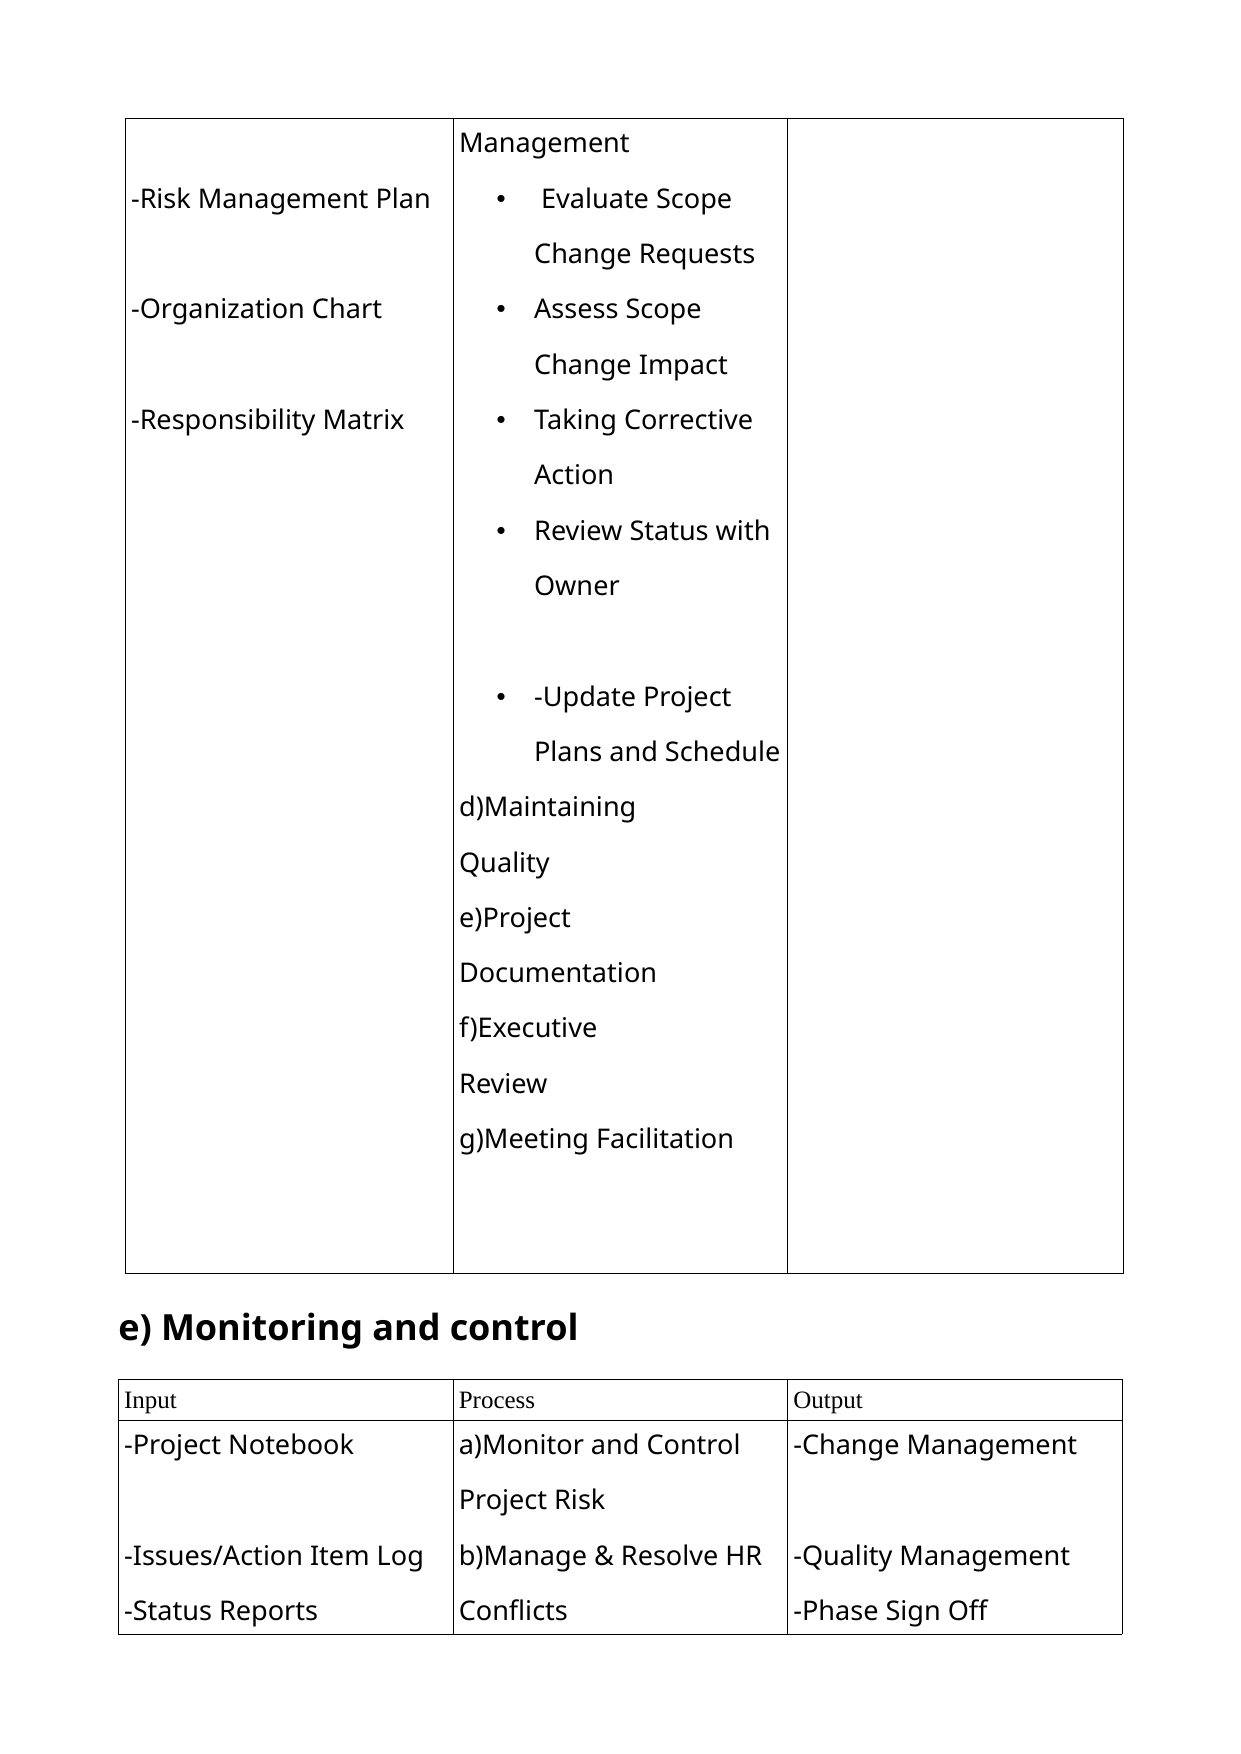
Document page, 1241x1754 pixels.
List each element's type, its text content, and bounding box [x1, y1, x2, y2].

table_cell -Project Notebook -Issues/Action Item Log -Status Reports [119, 1421, 453, 1634]
table_cell [788, 119, 1123, 1273]
table_header Process [454, 1380, 787, 1420]
table_cell a)Monitor and Control Project Risk b)Manage & Resolve HR Conflicts [454, 1421, 787, 1634]
table_header Input [119, 1380, 453, 1420]
table_cell a) Tracking b) Status Meeting c)Change Management Evaluate Scope Change Requests Assess Scope Change Impact Taking Corrective Action Review Status with Owner -Update Project Plans and Schedule d)Maintaining Quality e)Project Documentation f)Executive Review g)Meeting Facilitation [454, 119, 787, 1273]
table_cell -Change Management -Quality Management -Phase Sign Off [788, 1421, 1122, 1634]
text e) Monitoring and control [118, 1302, 1122, 1351]
table_cell -Risk Management Plan -Organization Chart -Responsibility Matrix [126, 119, 453, 1273]
table_header Output [788, 1380, 1122, 1420]
